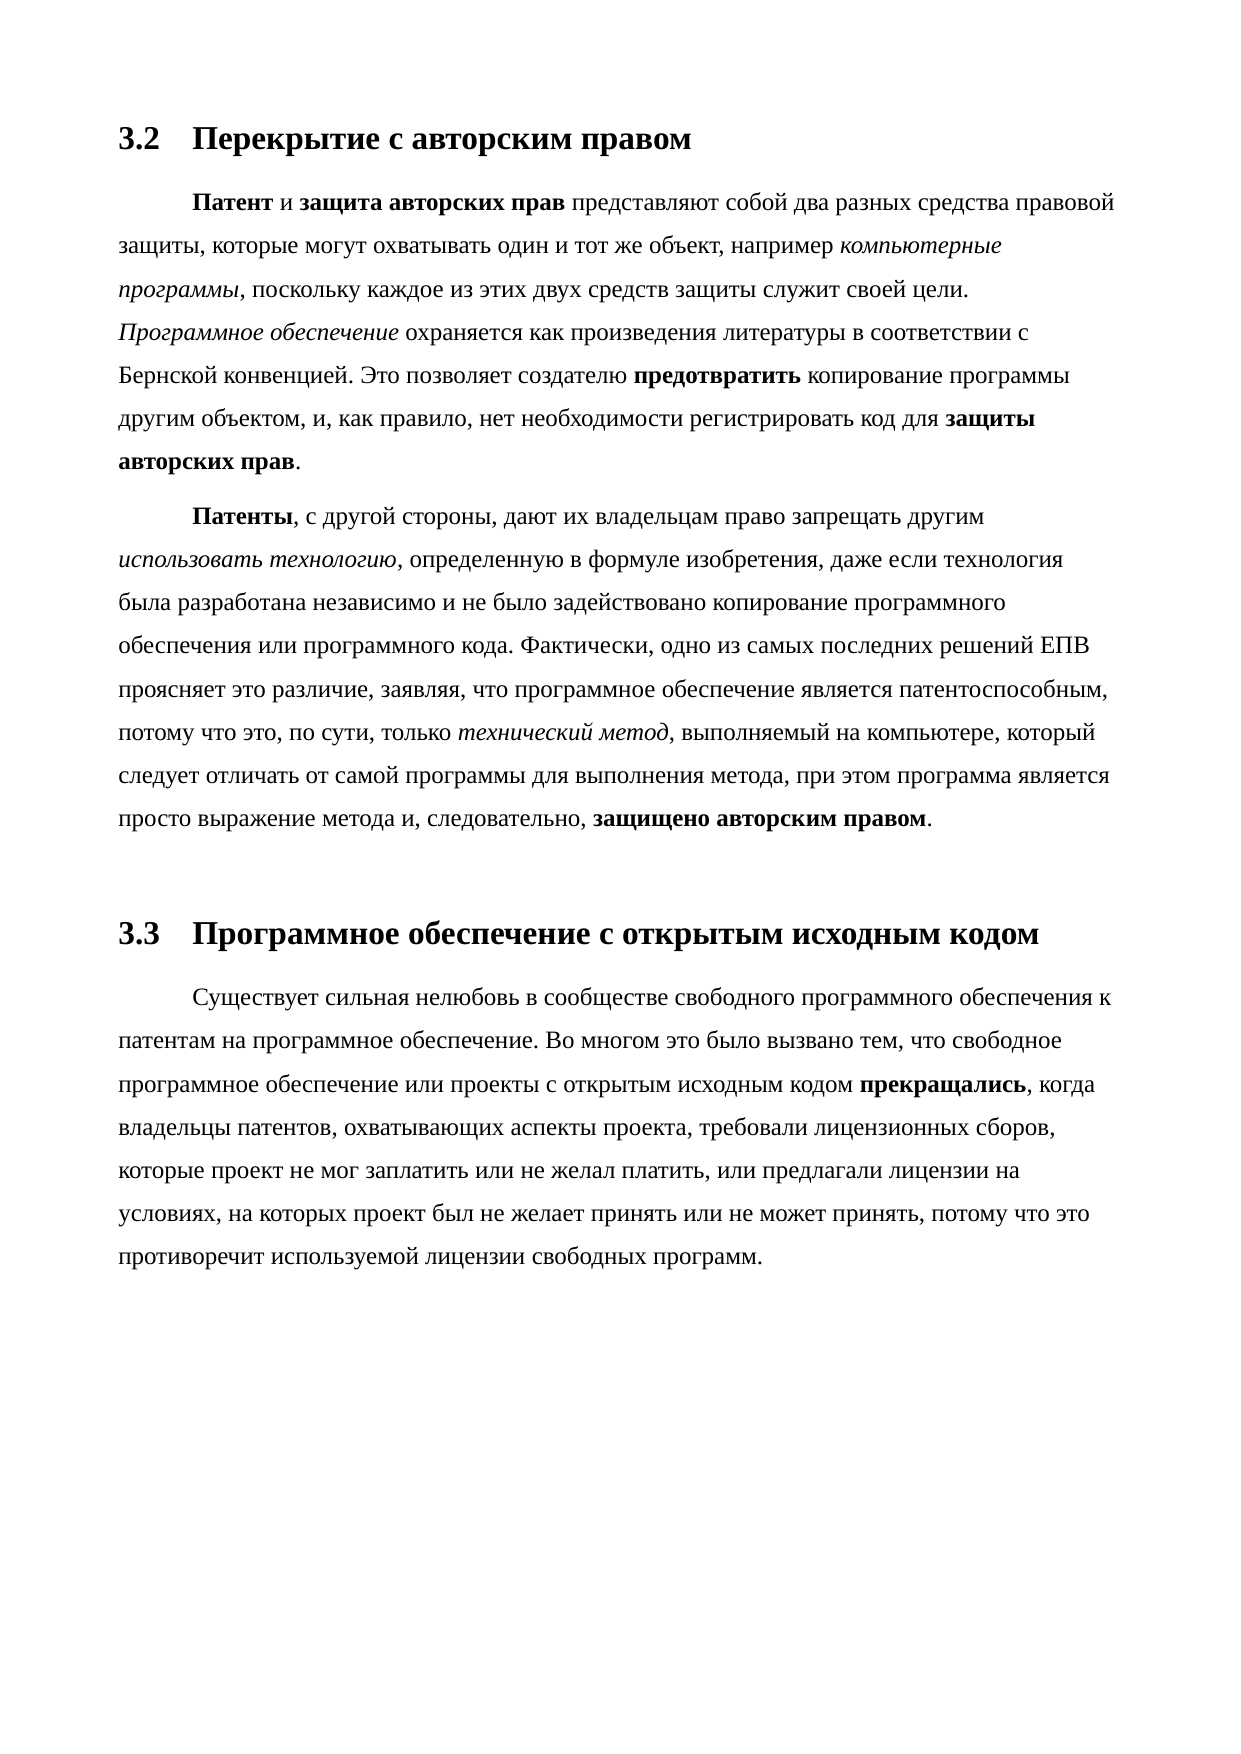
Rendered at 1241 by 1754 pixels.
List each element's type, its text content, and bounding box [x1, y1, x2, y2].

text 3.2 Перекрытие с авторским правом [118, 118, 1122, 156]
text Существует сильная нелюбовь в сообществе свободного программного обеспечения к патентам на программное обеспечение. Во многом это было вызвано тем, что свободное программное обеспечение или проекты с открытым исходным кодом прекращались, когда владельцы патентов, охватывающих аспекты проекта, требовали лицензионных сборов, которые проект не мог заплатить или не желал платить, или предлагали лицензии на условиях, на которых проект был не желает принять или не может принять, потому что это противоречит используемой лицензии свободных программ. [118, 982, 1122, 1270]
text Патенты, с другой стороны, дают их владельцам право запрещать другим использовать технологию, определенную в формуле изобретения, даже если технология была разработана независимо и не было задействовано копирование программного обеспечения или программного кода. Фактически, одно из самых последних решений ЕПВ проясняет это различие, заявляя, что программное обеспечение является патентоспособным, потому что это, по сути, только технический метод, выполняемый на компьютере, который следует отличать от самой программы для выполнения метода, при этом программа является просто выражение метода и, следовательно, защищено авторским правом. [118, 501, 1122, 832]
text Патент и защита авторских прав представляют собой два разных средства правовой защиты, которые могут охватывать один и тот же объект, например компьютерные программы, поскольку каждое из этих двух средств защиты служит своей цели. Программное обеспечение охраняется как произведения литературы в соответствии с Бернской конвенцией. Это позволяет создателю предотвратить копирование программы другим объектом, и, как правило, нет необходимости регистрировать код для защиты авторских прав. [118, 187, 1122, 475]
text 3.3 Программное обеспечение с открытым исходным кодом [118, 913, 1122, 951]
